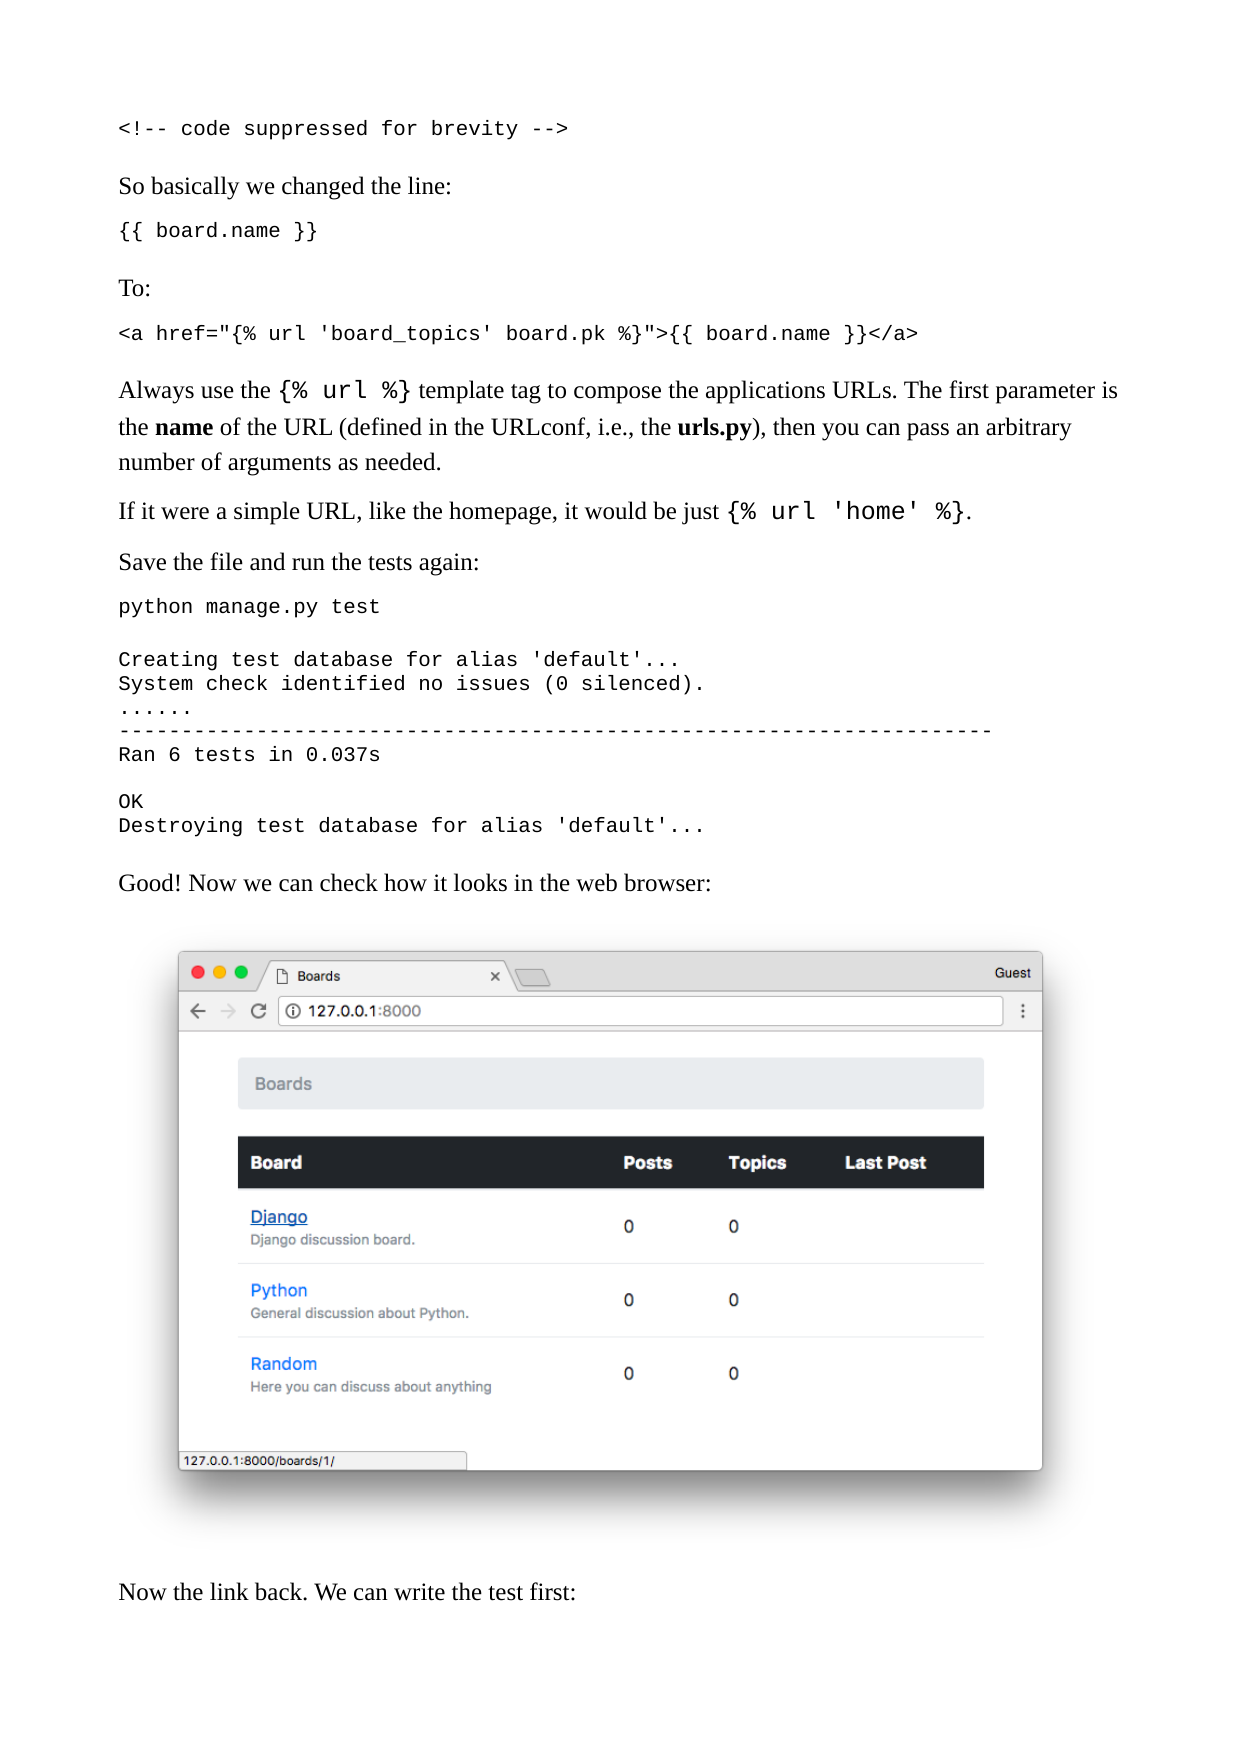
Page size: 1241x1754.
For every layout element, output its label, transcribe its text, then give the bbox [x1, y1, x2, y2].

text Always use the {% url %} template tag to compose the applications URLs. The first parameter is the name of the URL (defined in the URLconf, i.e., the urls.py), then you can pass an arbitrary number of arguments as needed. [118, 376, 1122, 475]
text To: [118, 273, 1122, 302]
text So basically we changed the line: [118, 171, 1122, 200]
text ...... [118, 697, 1122, 720]
text Good! Now we can check how it looks in the web browser: [118, 868, 1122, 897]
picture [118, 917, 1103, 1557]
text Now the link back. We can write the test first: [118, 1577, 1122, 1606]
text Creating test database for alias 'default'... [118, 649, 1122, 673]
text Save the file and run the tests again: [118, 547, 1122, 576]
text Destroying test database for alias 'default'... [118, 815, 1122, 839]
text OK [118, 791, 1122, 815]
text <!-- code suppressed for brevity --> [118, 118, 1122, 142]
text System check identified no issues (0 silenced). [118, 673, 1122, 697]
text {{ board.name }} [118, 220, 1122, 244]
text If it were a simple URL, like the homepage, it would be just {% url 'home' %}. [118, 496, 1122, 527]
text Ran 6 tests in 0.037s [118, 744, 1122, 768]
text <a href="{% url 'board_topics' board.pk %}">{{ board.name }}</a> [118, 322, 1122, 346]
text python manage.py test [118, 596, 1122, 620]
text ---------------------------------------------------------------------- [118, 720, 1122, 744]
